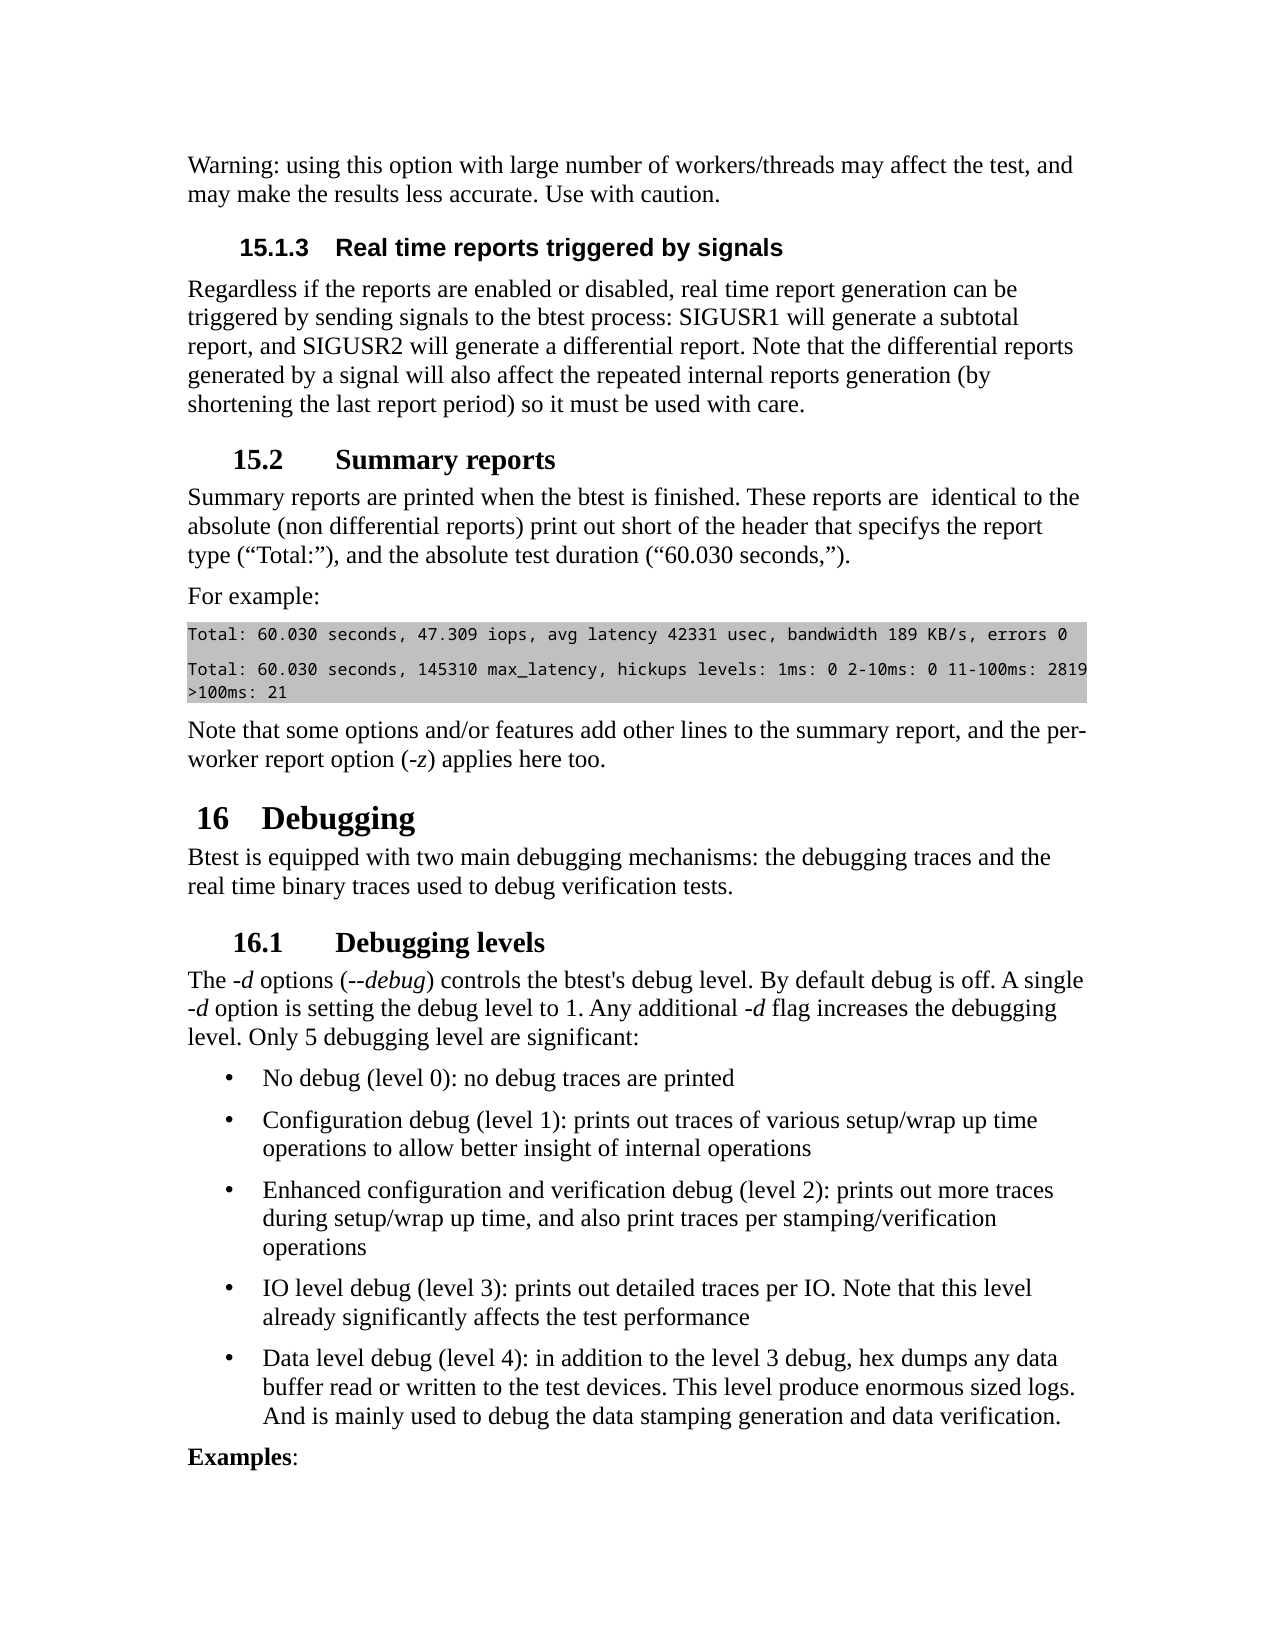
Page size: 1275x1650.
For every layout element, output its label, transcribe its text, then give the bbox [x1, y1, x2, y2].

text The -d options (--debug) controls the btest's debug level. By default debug is off. A single -d option is setting the debug level to 1. Any additional -d flag increases the debugging level. Only 5 debugging level are significant: [187, 965, 1087, 1051]
subtitle Debugging levels [225, 925, 1087, 958]
text Regardless if the reports are enabled or disabled, real time report generation can be triggered by sending signals to the btest process: SIGUSR1 will generate a subtotal report, and SIGUSR2 will generate a differential report. Note that the differential reports generated by a signal will also affect the repeated internal reports generation (by shortening the last report period) so it must be used with care. [187, 274, 1087, 417]
text Note that some options and/or features add other lines to the summary report, and the per-worker report option (-z) applies here too. [187, 715, 1087, 773]
text Total: 60.030 seconds, 47.309 iops, avg latency 42331 usec, bandwidth 189 KB/s, errors 0 [187, 622, 1087, 645]
text Total: 60.030 seconds, 145310 max_latency, hickups levels: 1ms: 0 2-10ms: 0 11-100ms: 2819 >100ms: 21 [187, 657, 1087, 703]
list Data level debug (level 4): in addition to the level 3 debug, hex dumps any data buffer read or written to the test devices. This level produce enormous sized logs. And is mainly used to debug the data stamping generation and data verification. [225, 1343, 1087, 1430]
text Summary reports are printed when the btest is finished. These reports are identical to the absolute (non differential reports) print out short of the header that specifys the report type (“Total:”), and the absolute test duration (“60.030 seconds,”). [187, 482, 1087, 568]
list Configuration debug (level 1): prints out traces of various setup/wrap up time operations to allow better insight of internal operations [225, 1105, 1087, 1162]
subtitle Real time reports triggered by signals [232, 232, 1087, 261]
text For example: [187, 581, 1087, 610]
text Btest is equipped with two main debugging mechanisms: the debugging traces and the real time binary traces used to debug verification tests. [187, 842, 1087, 900]
text Warning: using this option with large number of workers/threads may affect the test, and may make the results less accurate. Use with caution. [187, 150, 1087, 207]
list IO level debug (level 3): prints out detailed traces per IO. Note that this level already significantly affects the test performance [225, 1273, 1087, 1331]
subtitle Summary reports [225, 442, 1087, 476]
list No debug (level 0): no debug traces are printed [225, 1063, 1087, 1092]
list Enhanced configuration and verification debug (level 2): prints out more traces during setup/wrap up time, and also print traces per stamping/verification operations [225, 1175, 1087, 1261]
text Examples: [187, 1442, 1087, 1471]
subtitle Debugging [187, 798, 1087, 836]
